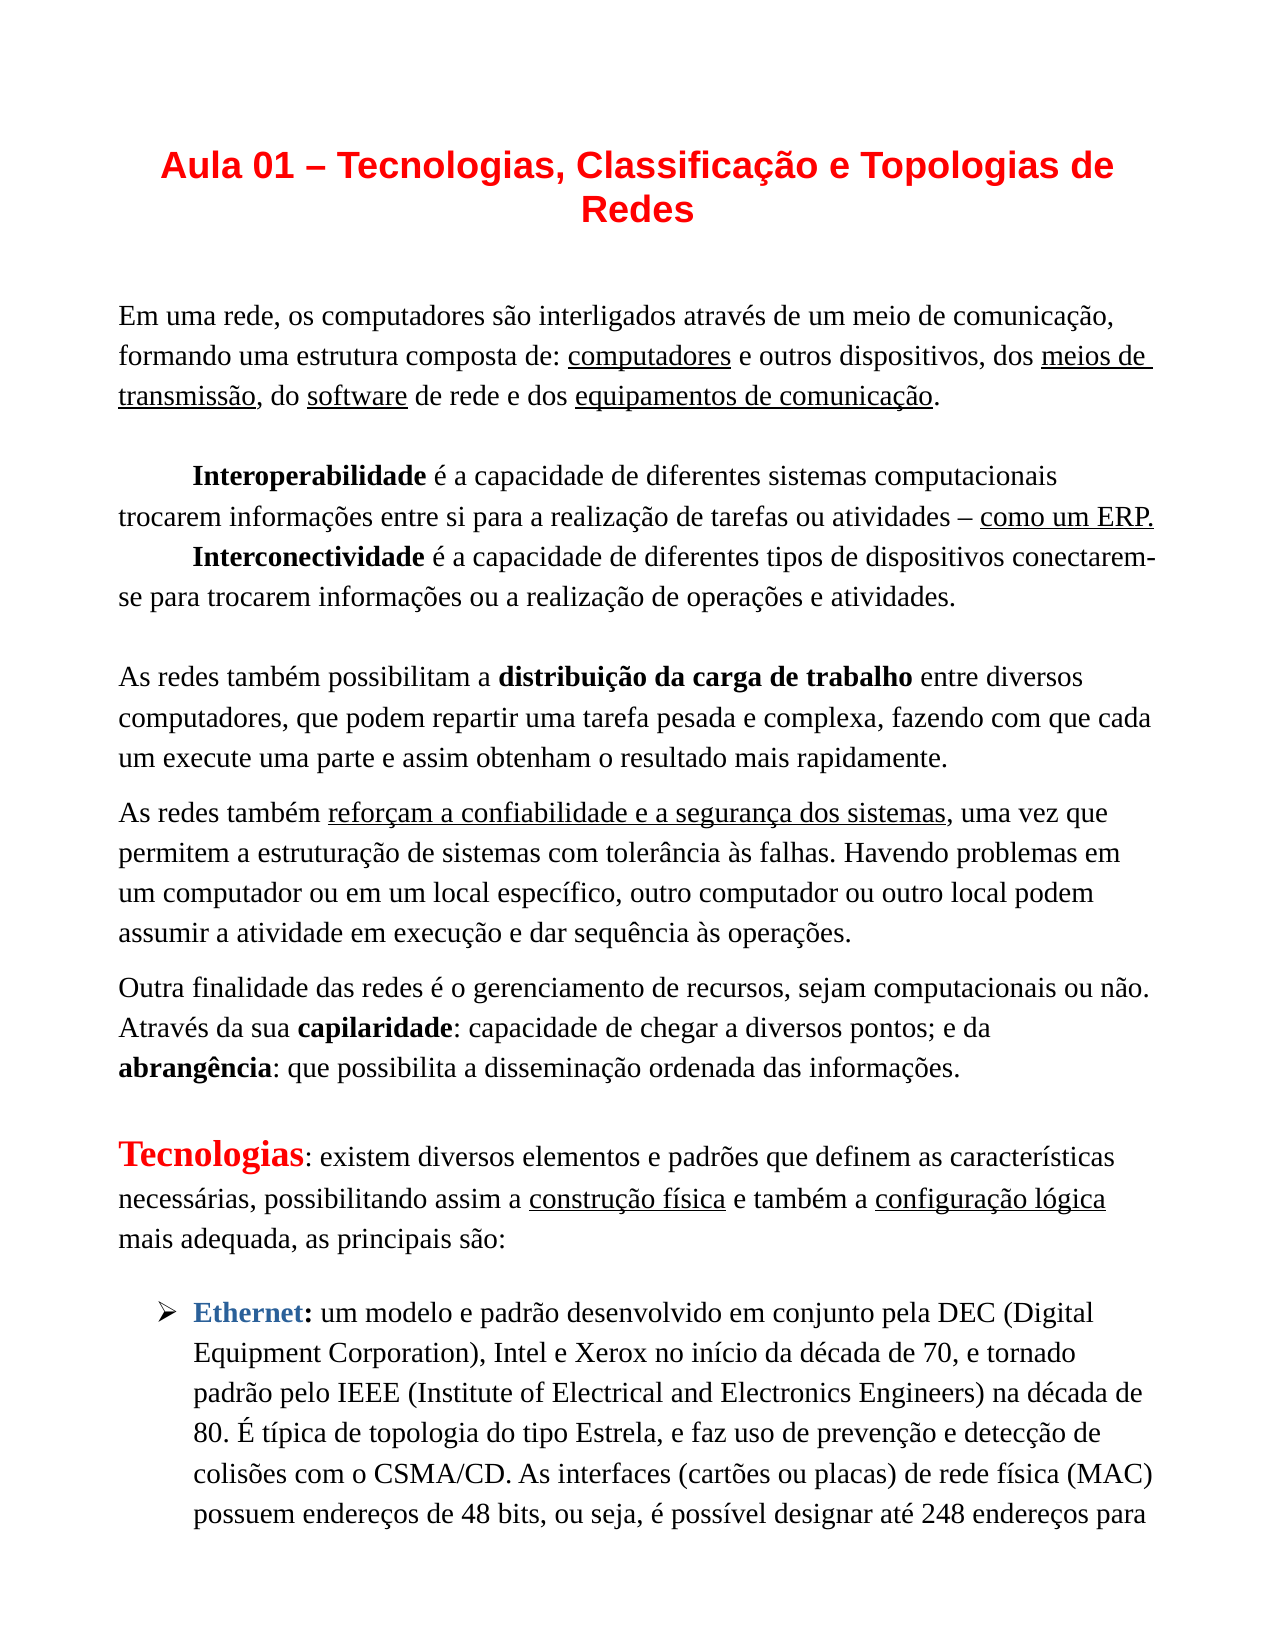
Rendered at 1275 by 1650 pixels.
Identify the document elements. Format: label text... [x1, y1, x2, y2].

text As redes também possibilitam a distribuição da carga de trabalho entre diversos computadores, que podem repartir uma tarefa pesada e complexa, fazendo com que cada um execute uma parte e assim obtenham o resultado mais rapidamente. [118, 659, 1157, 773]
text Interoperabilidade é a capacidade de diferentes sistemas computacionais trocarem informações entre si para a realização de tarefas ou atividades – como um ERP. Interconectividade é a capacidade de diferentes tipos de dispositivos conectarem-se para trocarem informações ou a realização de operações e atividades. [118, 458, 1157, 613]
text As redes também reforçam a confiabilidade e a segurança dos sistemas, uma vez que permitem a estruturação de sistemas com tolerância às falhas. Havendo problemas em um computador ou em um local específico, outro computador ou outro local podem assumir a atividade em execução e dar sequência às operações. [118, 795, 1157, 949]
list Ethernet: um modelo e padrão desenvolvido em conjunto pela DEC (Digital Equipment Corporation), Intel e Xerox no início da década de 70, e tornado padrão pelo IEEE (Institute of Electrical and Electronics Engineers) na década de 80. É típica de topologia do tipo Estrela, e faz uso de prevenção e detecção de colisões com o CSMA/CD. As interfaces (cartões ou placas) de rede física (MAC) possuem endereços de 48 bits, ou seja, é possível designar até 248 endereços para [156, 1295, 1157, 1529]
text Outra finalidade das redes é o gerenciamento de recursos, sejam computacionais ou não. Através da sua capilaridade: capacidade de chegar a diversos pontos; e da abrangência: que possibilita a disseminação ordenada das informações. [118, 970, 1157, 1084]
subtitle Aula 01 – Tecnologias, Classificação e Topologias de Redes [118, 143, 1157, 230]
text Em uma rede, os computadores são interligados através de um meio de comunicação, formando uma estrutura composta de: computadores e outros dispositivos, dos meios de transmissão, do software de rede e dos equipamentos de comunicação. [118, 298, 1157, 412]
text Tecnologias: existem diversos elementos e padrões que definem as características necessárias, possibilitando assim a construção física e também a configuração lógica mais adequada, as principais são: [118, 1131, 1157, 1289]
